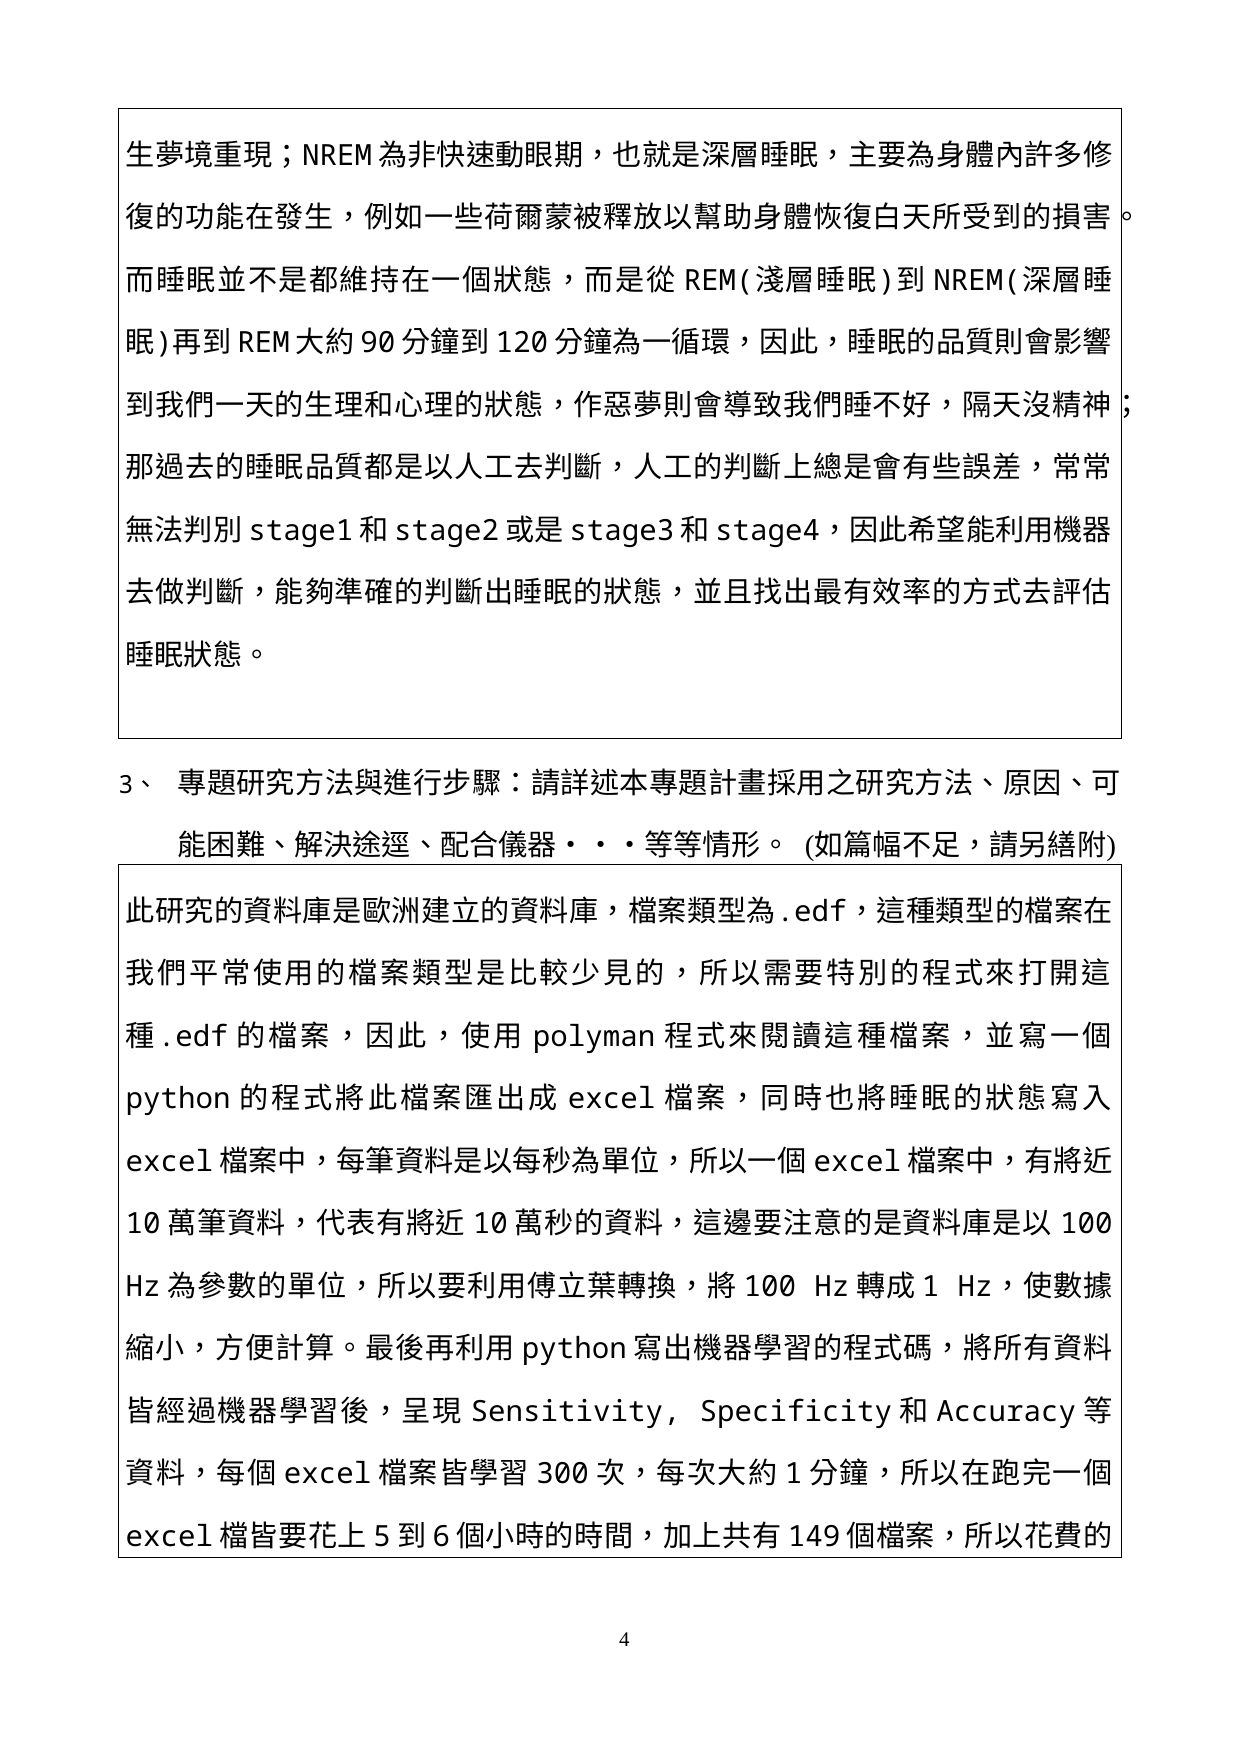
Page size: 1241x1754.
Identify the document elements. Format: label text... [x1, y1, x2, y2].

list 專題研究方法與進行步驟：請詳述本專題計畫採用之研究方法、原因、可能困難、解決途逕、配合儀器‧‧‧等等情形。 (如篇幅不足，請另繕附) [118, 739, 1122, 864]
text 此研究的資料庫是歐洲建立的資料庫，檔案類型為.edf，這種類型的檔案在我們平常使用的檔案類型是比較少見的，所以需要特別的程式來打開這種.edf的檔案，因此，使用polyman程式來閱讀這種檔案，並寫一個python的程式將此檔案匯出成excel檔案，同時也將睡眠的狀態寫入excel檔案中，每筆資料是以每秒為單位，所以一個excel檔案中，有將近10萬筆資料，代表有將近10萬秒的資料，這邊要注意的是資料庫是以100 Hz為參數的單位，所以要利用傅立葉轉換，將100 Hz轉成1 Hz，使數據縮小，方便計算。最後再利用python寫出機器學習的程式碼，將所有資料皆經過機器學習後，呈現Sensitivity, Specificity和Accuracy等資料，每個excel檔案皆學習300次，每次大約1分鐘，所以在跑完一個excel檔皆要花上5到6個小時的時間，加上共有149個檔案，所以花費的 [119, 865, 1121, 1557]
text 睡眠對於我們人來說是很重要的，睡眠佔據我們人類一天中的三分之一，睡眠的好壞是很重要的，而睡眠狀態分為6個等級，分別為：awake、REM、NREM stage1、NREM stage2、NREM stage3、NREM stage4，REM為快速動眼期，主要是白天的記憶以及思考會被加工處理，產生夢境重現；NREM為非快速動眼期，也就是深層睡眠，主要為身體內許多修復的功能在發生，例如一些荷爾蒙被釋放以幫助身體恢復白天所受到的損害。而睡眠並不是都維持在一個狀態，而是從REM(淺層睡眠)到NREM(深層睡眠)再到REM大約90分鐘到120分鐘為一循環，因此，睡眠的品質則會影響到我們一天的生理和心理的狀態，作惡夢則會導致我們睡不好，隔天沒精神；那過去的睡眠品質都是以人工去判斷，人工的判斷上總是會有些誤差，常常無法判別stage1和stage2或是stage3和stage4，因此希望能利用機器去做判斷，能夠準確的判斷出睡眠的狀態，並且找出最有效率的方式去評估睡眠狀態。 [119, 109, 1121, 673]
